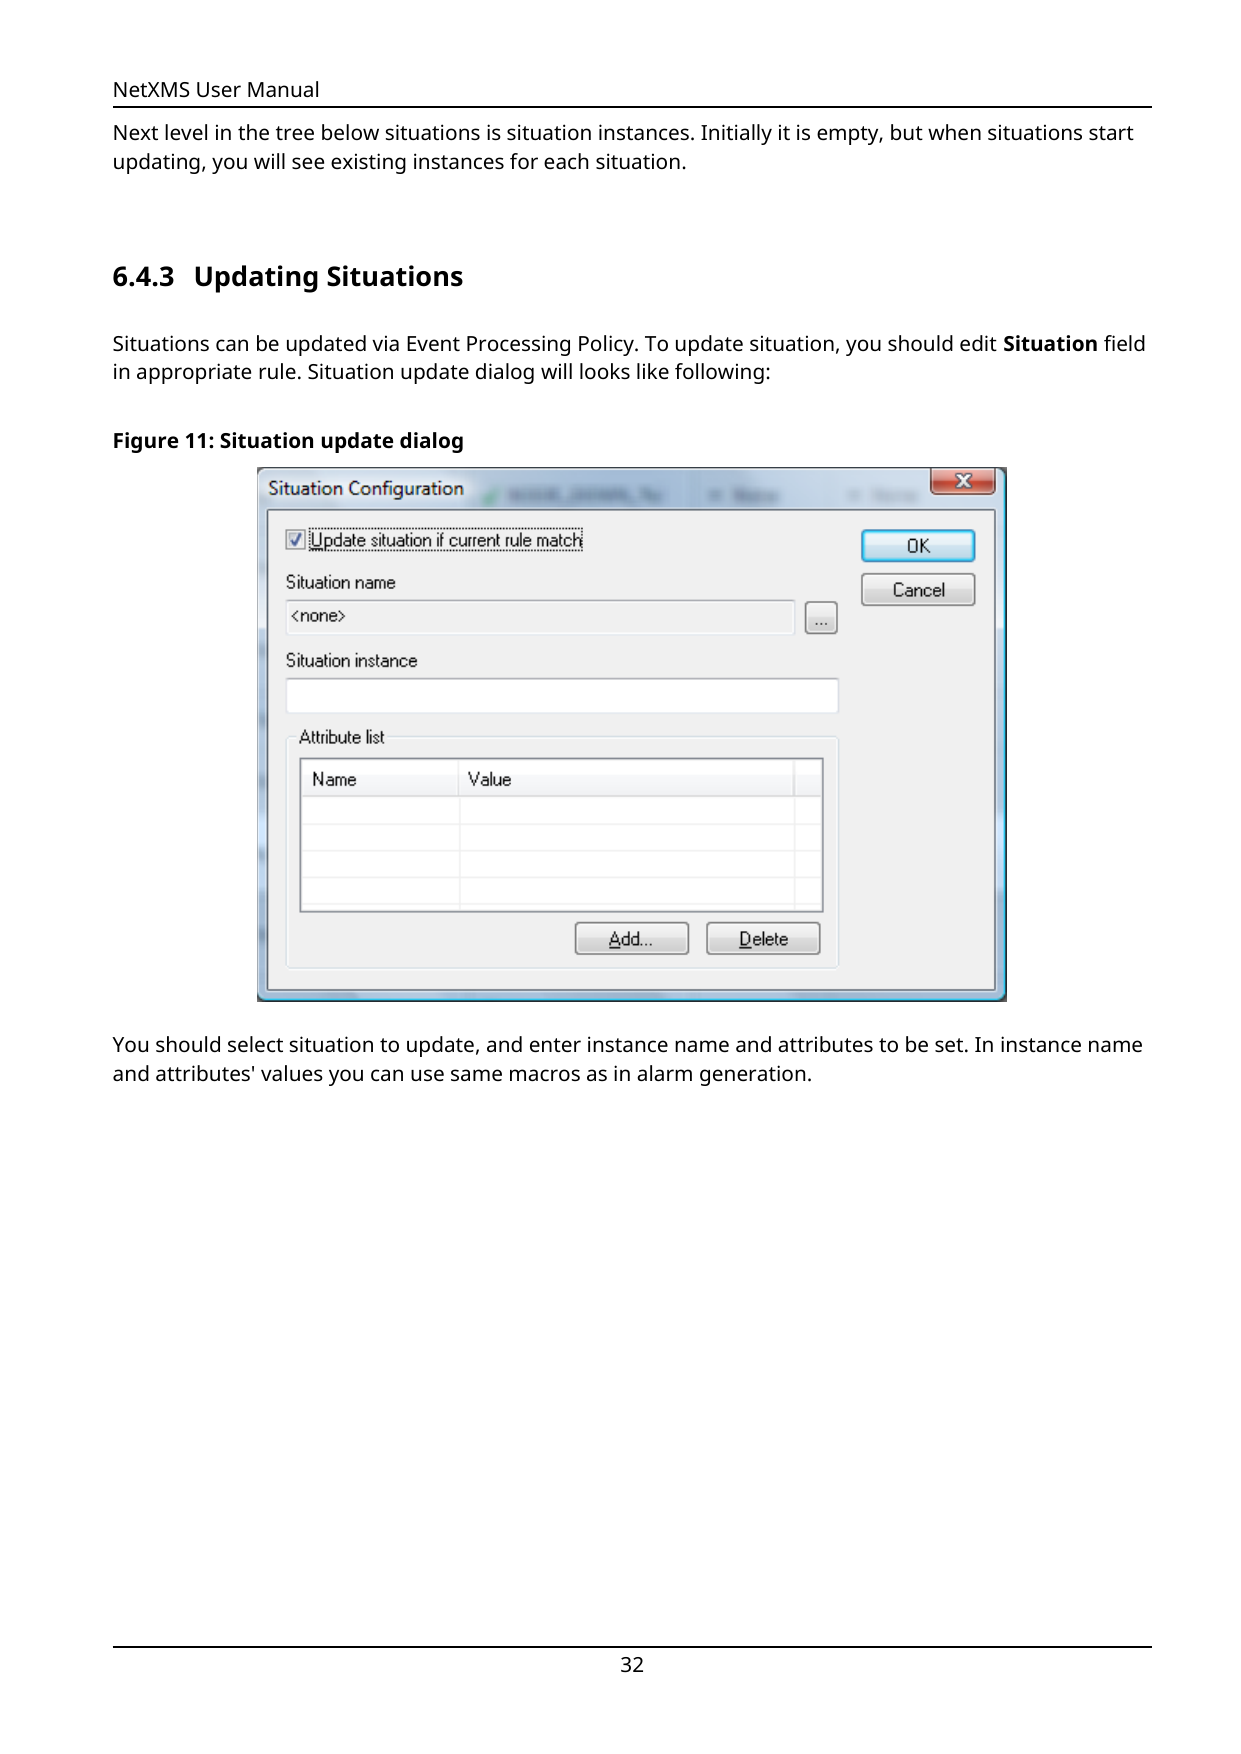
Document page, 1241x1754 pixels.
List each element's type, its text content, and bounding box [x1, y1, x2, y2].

text You should select situation to update, and enter instance name and attributes to be set. In instance name and attributes' values you can use same macros as in alarm generation. [112, 1030, 1152, 1087]
text Situations can be updated via Event Processing Policy. To update situation, you should edit Situation field in appropriate rule. Situation update dialog will looks like following: [112, 329, 1152, 386]
picture [257, 467, 1007, 1002]
text Figure 11: Situation update dialog [112, 427, 1152, 455]
text Next level in the tree below situations is situation instances. Initially it is empty, but when situations start updating, you will see existing instances for each situation. [112, 118, 1152, 175]
subtitle Updating Situations [112, 257, 1152, 294]
